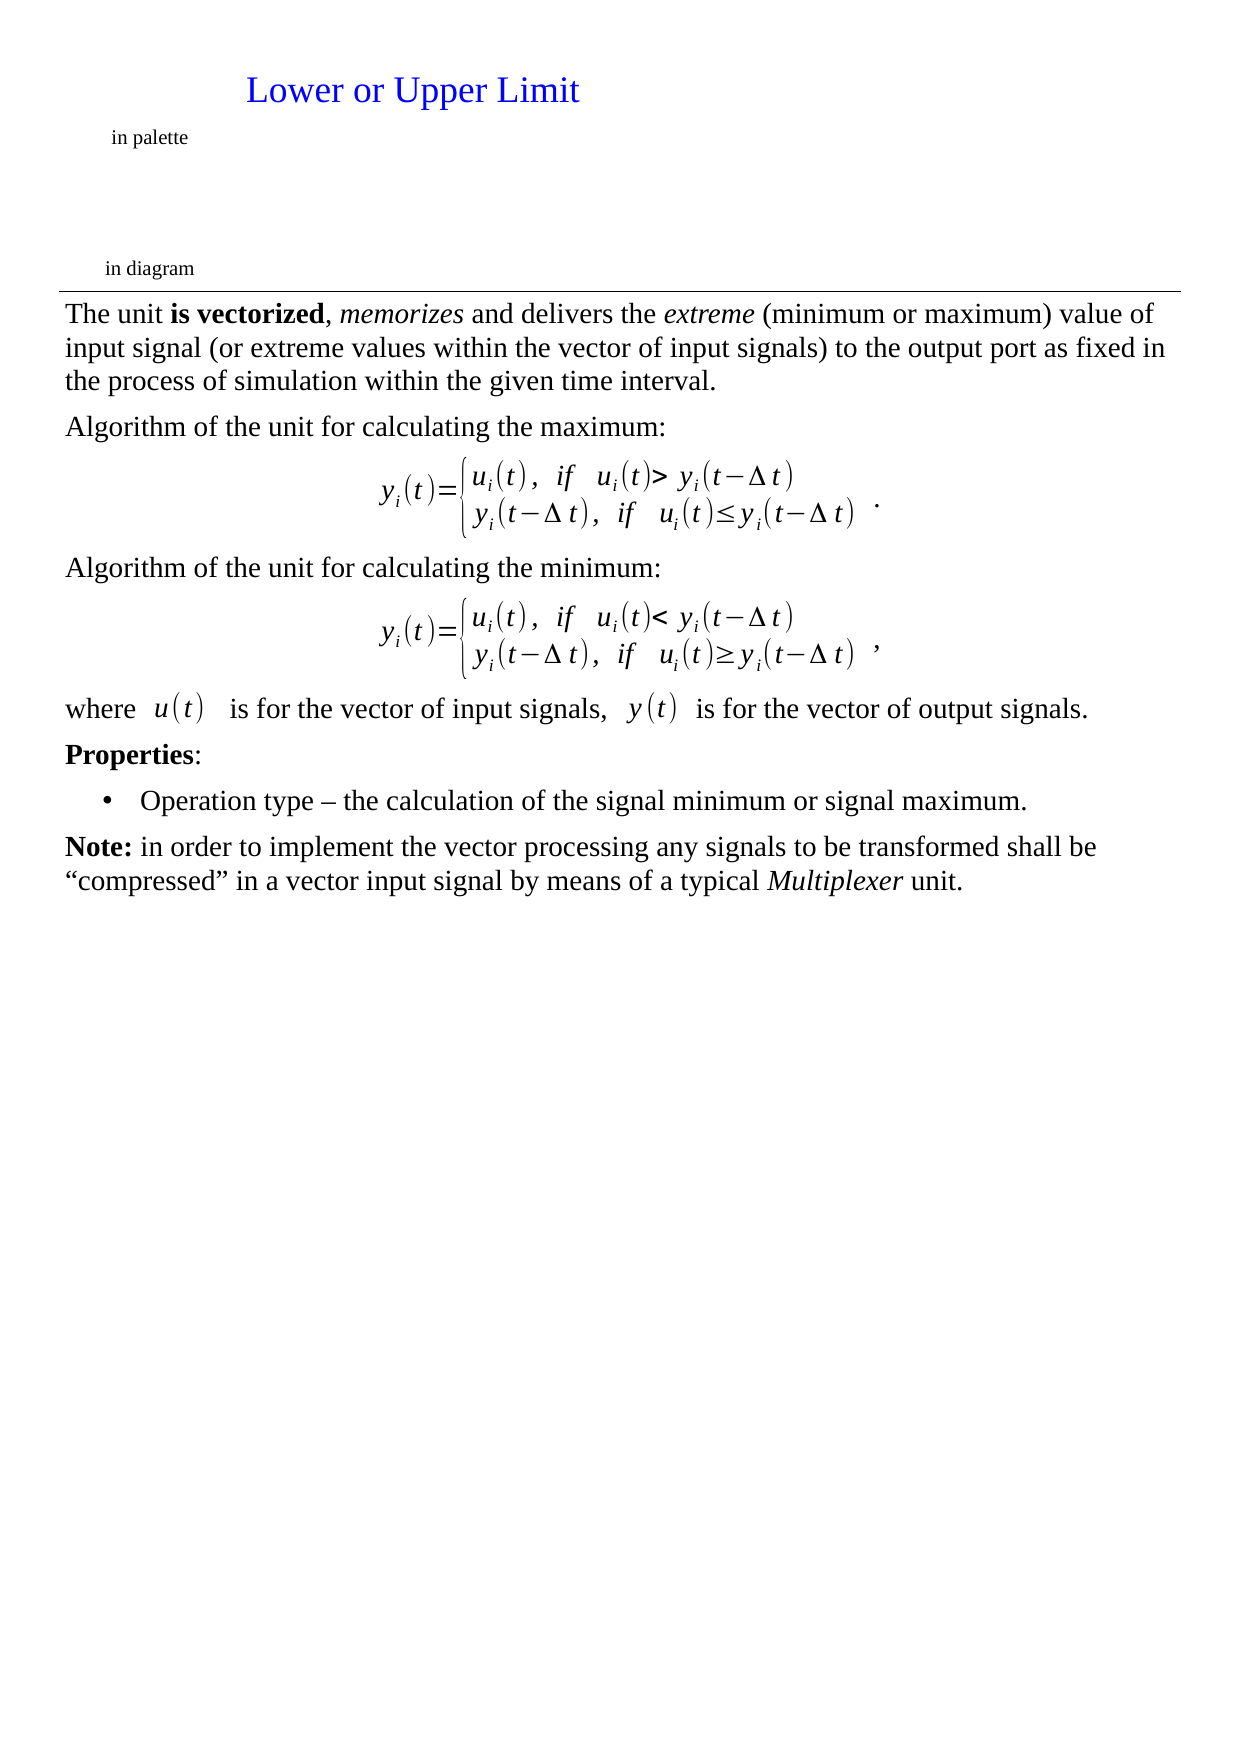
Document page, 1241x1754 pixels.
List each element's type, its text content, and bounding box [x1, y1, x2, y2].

table_cell [59, 159, 240, 250]
table_cell in diagram [59, 250, 240, 291]
table_cell The unit is vectorized, memorizes and delivers the extreme (minimum or maximum) value of input signal (or extreme values within the vector of input signals) to the output port as fixed in the process of simulation within the given time interval. Algorithm of the unit for calculating the maximum: . Algorithm of the unit for calculating the minimum: , where is for the vector of input signals,is for the vector of output signals. Properties: Operation type – the calculation of the signal minimum or signal maximum. Note: in order to implement the vector processing any signals to be transformed shall be “compressed” in a vector input signal by means of a typical Multiplexer unit. [59, 292, 1181, 915]
table_cell [240, 250, 1181, 291]
table_cell [240, 119, 1181, 159]
table_cell [240, 159, 1181, 250]
table_cell in palette [59, 119, 240, 159]
table_header [59, 59, 240, 119]
table_header Lower or Upper Limit [240, 59, 1181, 119]
